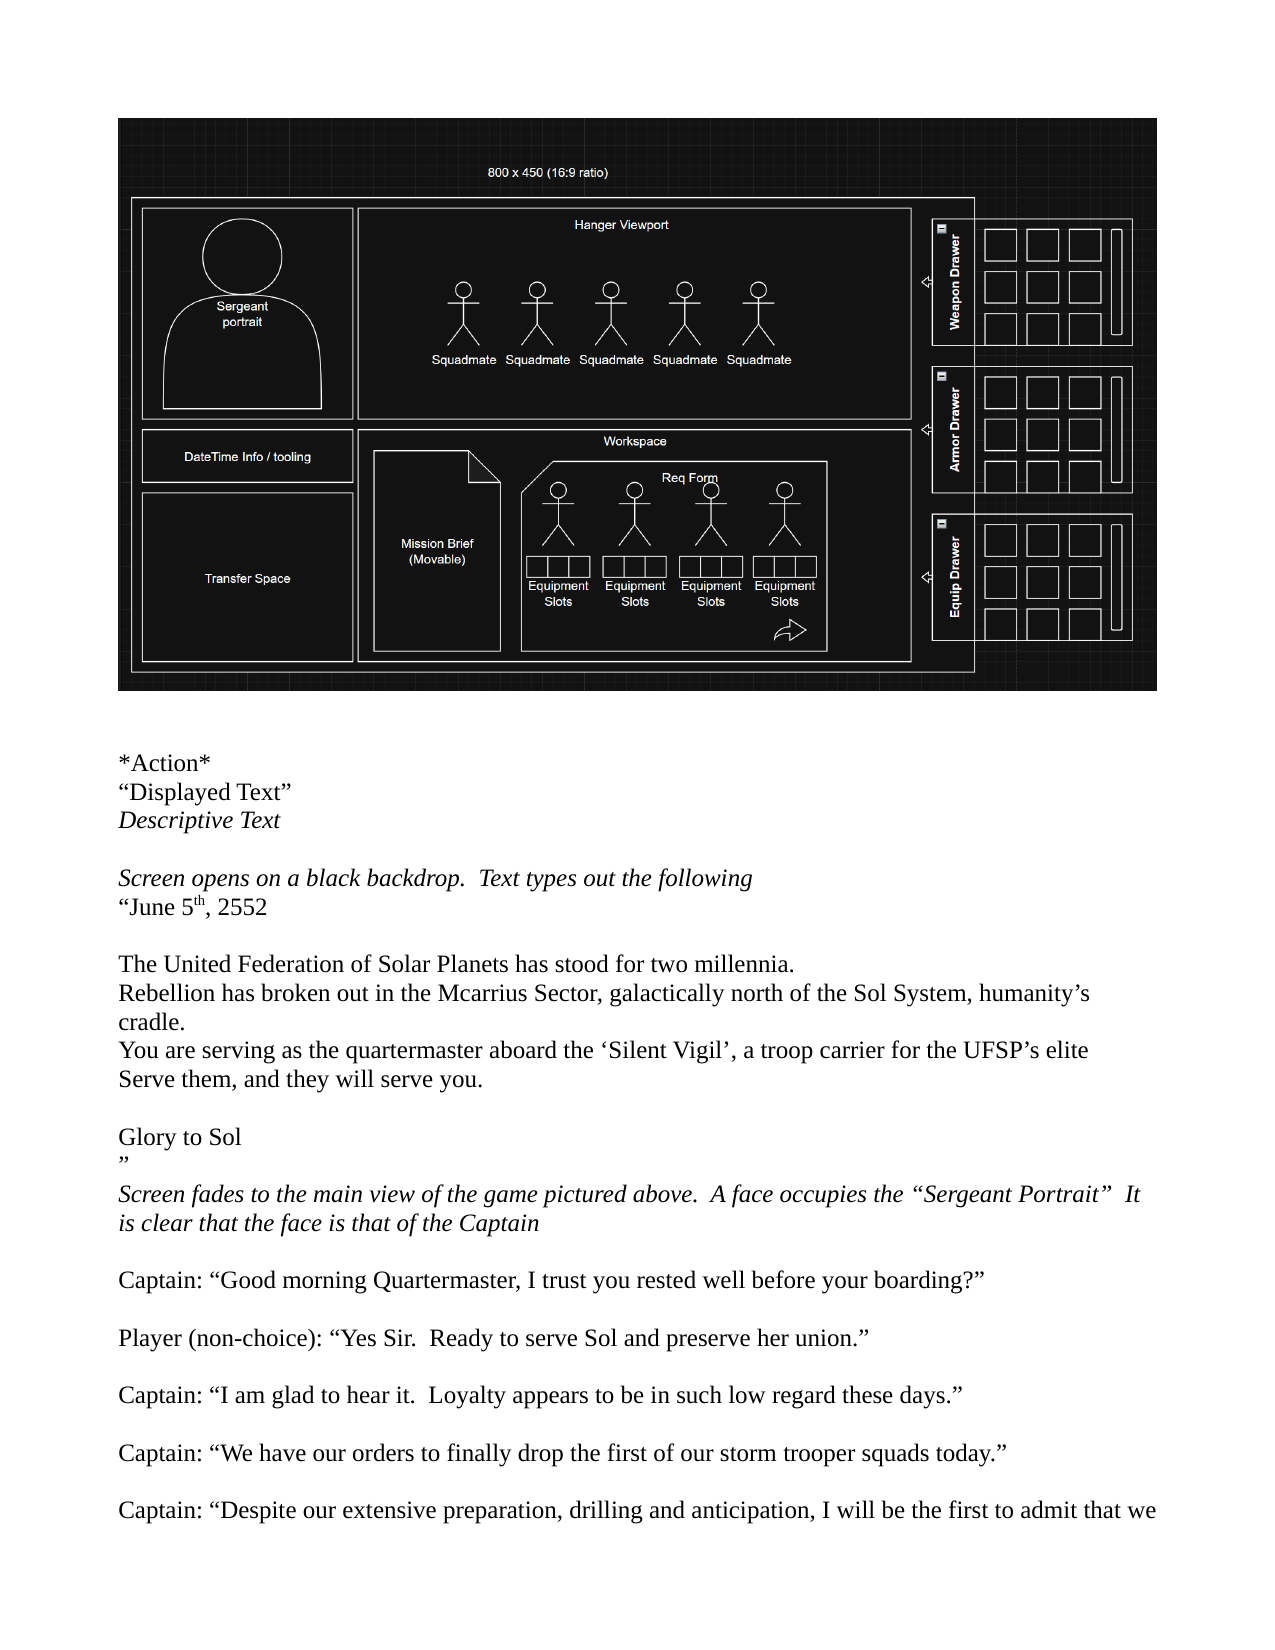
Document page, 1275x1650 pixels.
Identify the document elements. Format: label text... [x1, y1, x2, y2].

text Descriptive Text Screen opens on a black backdrop. Text types out the following [118, 805, 1157, 892]
text Screen fades to the main view of the game pictured above. A face occupies the “Sergeant Portrait” It is clear that the face is that of the Captain Captain: “Good morning Quartermaster, I trust you rested well before your boarding?” Player (non-choice): “Yes Sir. Ready to serve Sol and preserve her union.” Captain: “I am glad to hear it. Loyalty appears to be in such low regard these days.” Captain: “We have our orders to finally drop the first of our storm trooper squads today.” Captain: “Despite our extensive preparation, drilling and anticipation, I will be the first to admit that we [118, 1179, 1157, 1524]
text *Action* “Displayed Text” [118, 691, 1157, 805]
picture [118, 118, 1157, 691]
text “June 5th, 2552 The United Federation of Solar Planets has stood for two millennia. Rebellion has broken out in the Mcarrius Sector, galactically north of the Sol System, humanity’s cradle. You are serving as the quartermaster aboard the ‘Silent Vigil’, a troop carrier for the UFSP’s elite Serve them, and they will serve you. Glory to Sol ” [118, 892, 1157, 1179]
